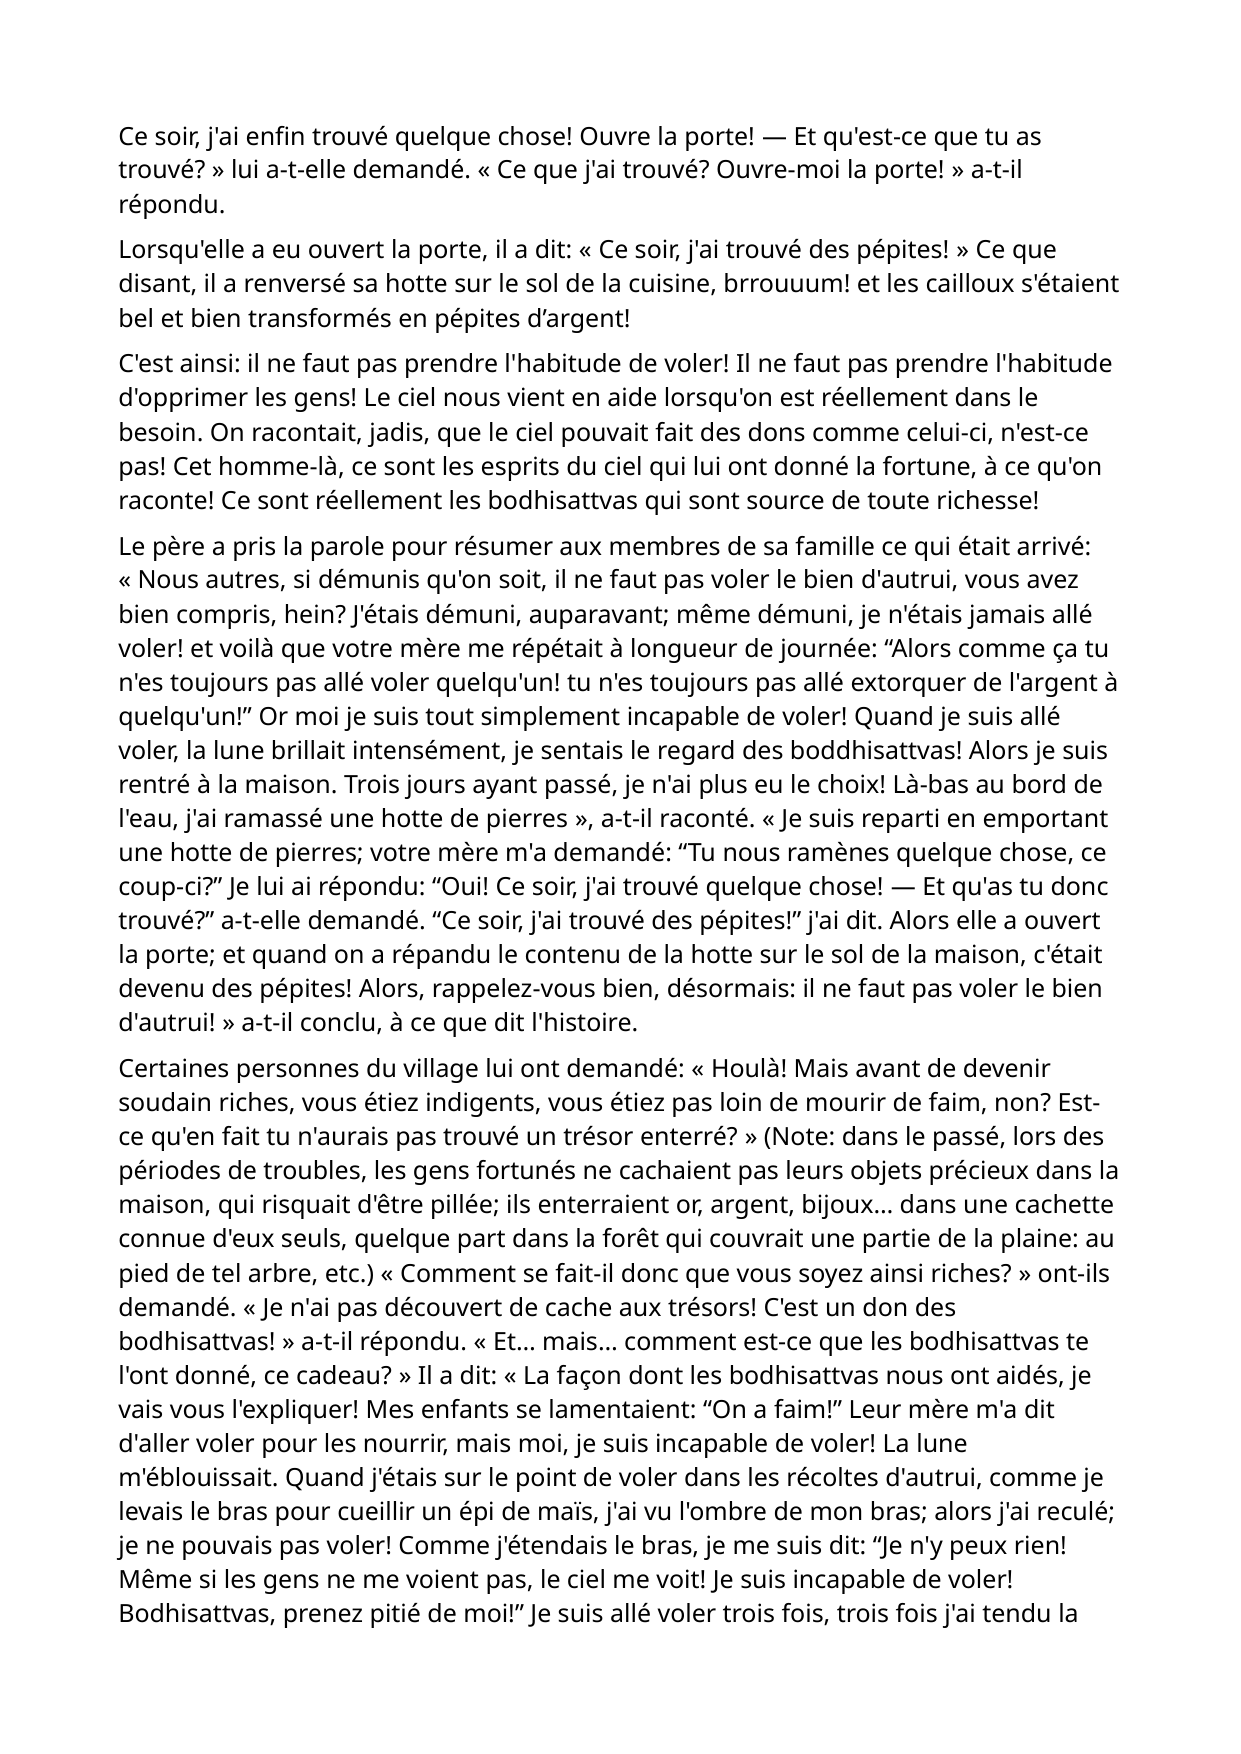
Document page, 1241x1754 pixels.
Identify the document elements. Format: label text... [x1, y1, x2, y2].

text Ce soir, j'ai enfin trouvé quelque chose! Ouvre la porte! — Et qu'est-ce que tu as trouvé? » lui a-t-elle demandé. « Ce que j'ai trouvé? Ouvre-moi la porte! » a-t-il répondu. [118, 118, 1122, 220]
text C'est ainsi: il ne faut pas prendre l'habitude de voler! Il ne faut pas prendre l'habitude d'opprimer les gens! Le ciel nous vient en aide lorsqu'on est réellement dans le besoin. On racontait, jadis, que le ciel pouvait fait des dons comme celui-ci, n'est-ce pas! Cet homme-là, ce sont les esprits du ciel qui lui ont donné la fortune, à ce qu'on raconte! Ce sont réellement les bodhisattvas qui sont source de toute richesse! [118, 346, 1122, 516]
text Certaines personnes du village lui ont demandé: « Houlà! Mais avant de devenir soudain riches, vous étiez indigents, vous étiez pas loin de mourir de faim, non? Est-ce qu'en fait tu n'aurais pas trouvé un trésor enterré? » (Note: dans le passé, lors des périodes de troubles, les gens fortunés ne cachaient pas leurs objets précieux dans la maison, qui risquait d'être pillée; ils enterraient or, argent, bijoux… dans une cachette connue d'eux seuls, quelque part dans la forêt qui couvrait une partie de la plaine: au pied de tel arbre, etc.) « Comment se fait-il donc que vous soyez ainsi riches? » ont-ils demandé. « Je n'ai pas découvert de cache aux trésors! C'est un don des bodhisattvas! » a-t-il répondu. « Et… mais… comment est-ce que les bodhisattvas te l'ont donné, ce cadeau? » Il a dit: « La façon dont les bodhisattvas nous ont aidés, je vais vous l'expliquer! Mes enfants se lamentaient: “On a faim!” Leur mère m'a dit d'aller voler pour les nourrir, mais moi, je suis incapable de voler! La lune m'éblouissait. Quand j'étais sur le point de voler dans les récoltes d'autrui, comme je levais le bras pour cueillir un épi de maïs, j'ai vu l'ombre de mon bras; alors j'ai reculé; je ne pouvais pas voler! Comme j'étendais le bras, je me suis dit: “Je n'y peux rien! Même si les gens ne me voient pas, le ciel me voit! Je suis incapable de voler! Bodhisattvas, prenez pitié de moi!” Je suis allé voler trois fois, trois fois j'ai tendu la [118, 1051, 1122, 1630]
text Le père a pris la parole pour résumer aux membres de sa famille ce qui était arrivé: « Nous autres, si démunis qu'on soit, il ne faut pas voler le bien d'autrui, vous avez bien compris, hein? J'étais démuni, auparavant; même démuni, je n'étais jamais allé voler! et voilà que votre mère me répétait à longueur de journée: “Alors comme ça tu n'es toujours pas allé voler quelqu'un! tu n'es toujours pas allé extorquer de l'argent à quelqu'un!” Or moi je suis tout simplement incapable de voler! Quand je suis allé voler, la lune brillait intensément, je sentais le regard des boddhisattvas! Alors je suis rentré à la maison. Trois jours ayant passé, je n'ai plus eu le choix! Là-bas au bord de l'eau, j'ai ramassé une hotte de pierres », a-t-il raconté. « Je suis reparti en emportant une hotte de pierres; votre mère m'a demandé: “Tu nous ramènes quelque chose, ce coup-ci?” Je lui ai répondu: “Oui! Ce soir, j'ai trouvé quelque chose! — Et qu'as tu donc trouvé?” a-t-elle demandé. “Ce soir, j'ai trouvé des pépites!” j'ai dit. Alors elle a ouvert la porte; et quand on a répandu le contenu de la hotte sur le sol de la maison, c'était devenu des pépites! Alors, rappelez-vous bien, désormais: il ne faut pas voler le bien d'autrui! » a-t-il conclu, à ce que dit l'histoire. [118, 528, 1122, 1039]
text Lorsqu'elle a eu ouvert la porte, il a dit: « Ce soir, j'ai trouvé des pépites! » Ce que disant, il a renversé sa hotte sur le sol de la cuisine, brrouuum! et les cailloux s'étaient bel et bien transformés en pépites d’argent! [118, 232, 1122, 334]
